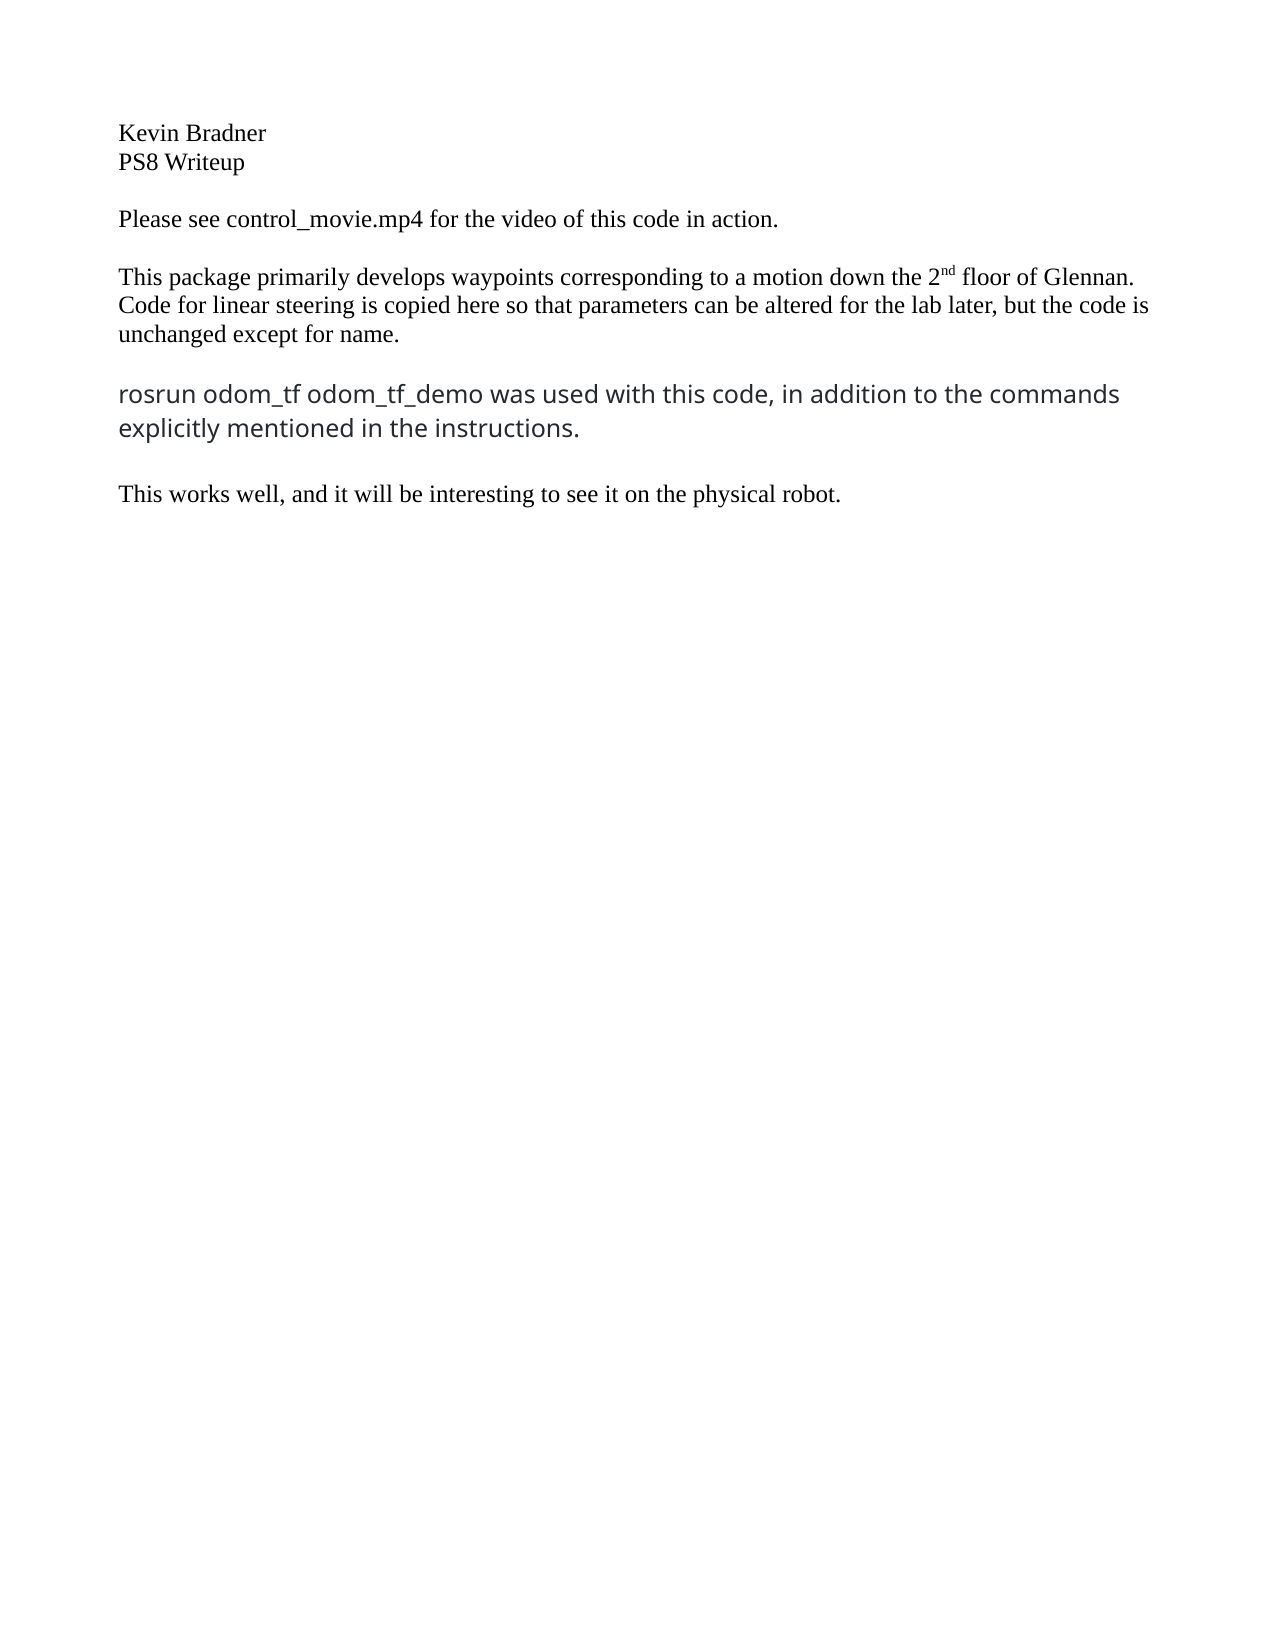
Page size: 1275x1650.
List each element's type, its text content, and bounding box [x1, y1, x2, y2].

text This works well, and it will be interesting to see it on the physical robot. [118, 479, 1157, 508]
text This package primarily develops waypoints corresponding to a motion down the 2nd floor of Glennan. Code for linear steering is copied here so that parameters can be altered for the lab later, but the code is unchanged except for name. [118, 262, 1157, 348]
text Please see control_movie.mp4 for the video of this code in action. [118, 204, 1157, 233]
text Kevin Bradner [118, 118, 1157, 147]
text rosrun odom_tf odom_tf_demo was used with this code, in addition to the commands explicitly mentioned in the instructions. [118, 377, 1157, 445]
text PS8 Writeup [118, 147, 1157, 176]
